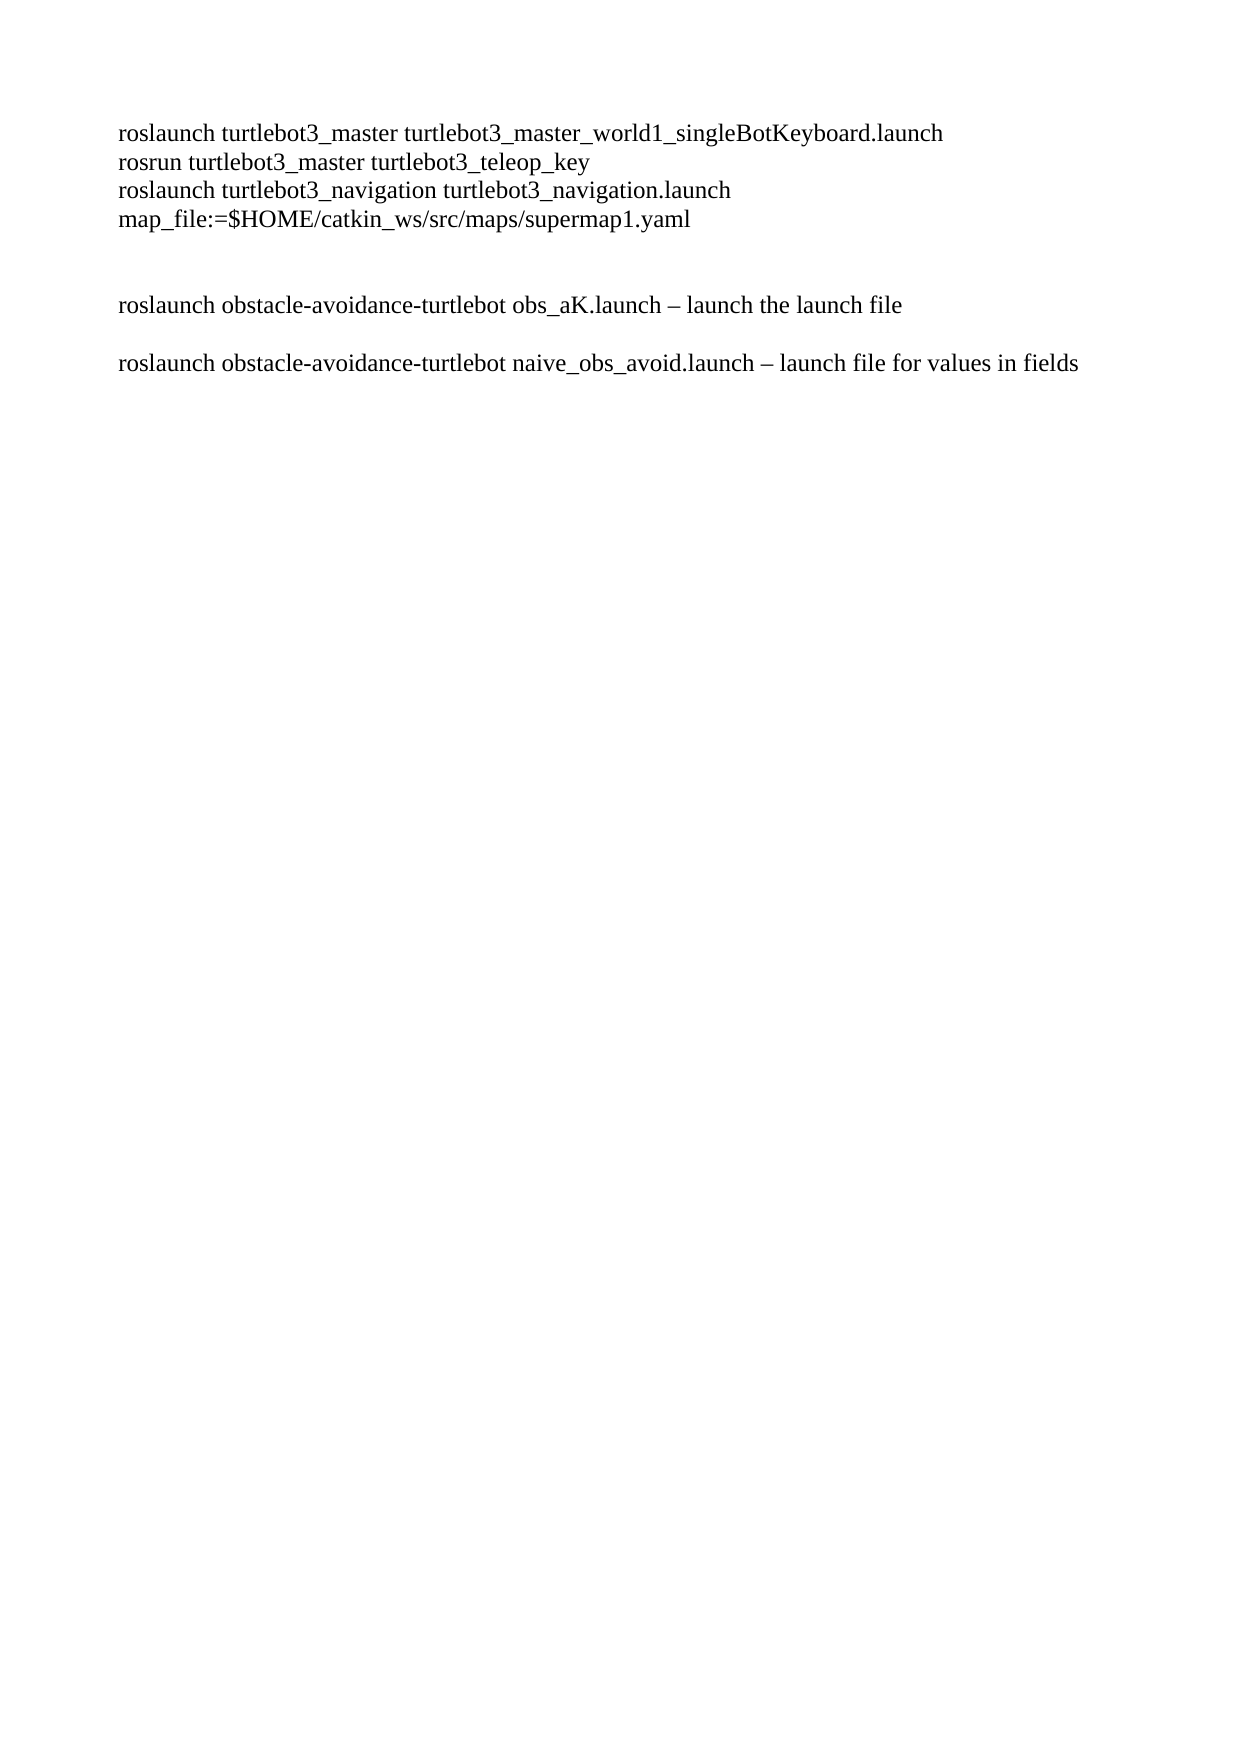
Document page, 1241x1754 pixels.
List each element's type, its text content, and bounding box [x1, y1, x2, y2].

text rosrun turtlebot3_master turtlebot3_teleop_key [118, 147, 1122, 176]
text roslaunch obstacle-avoidance-turtlebot naive_obs_avoid.launch – launch file for values in fields [118, 348, 1122, 377]
text roslaunch obstacle-avoidance-turtlebot obs_aK.launch – launch the launch file [118, 291, 1122, 319]
text roslaunch turtlebot3_master turtlebot3_master_world1_singleBotKeyboard.launch [118, 118, 1122, 147]
text roslaunch turtlebot3_navigation turtlebot3_navigation.launch map_file:=$HOME/catkin_ws/src/maps/supermap1.yaml [118, 176, 1122, 233]
